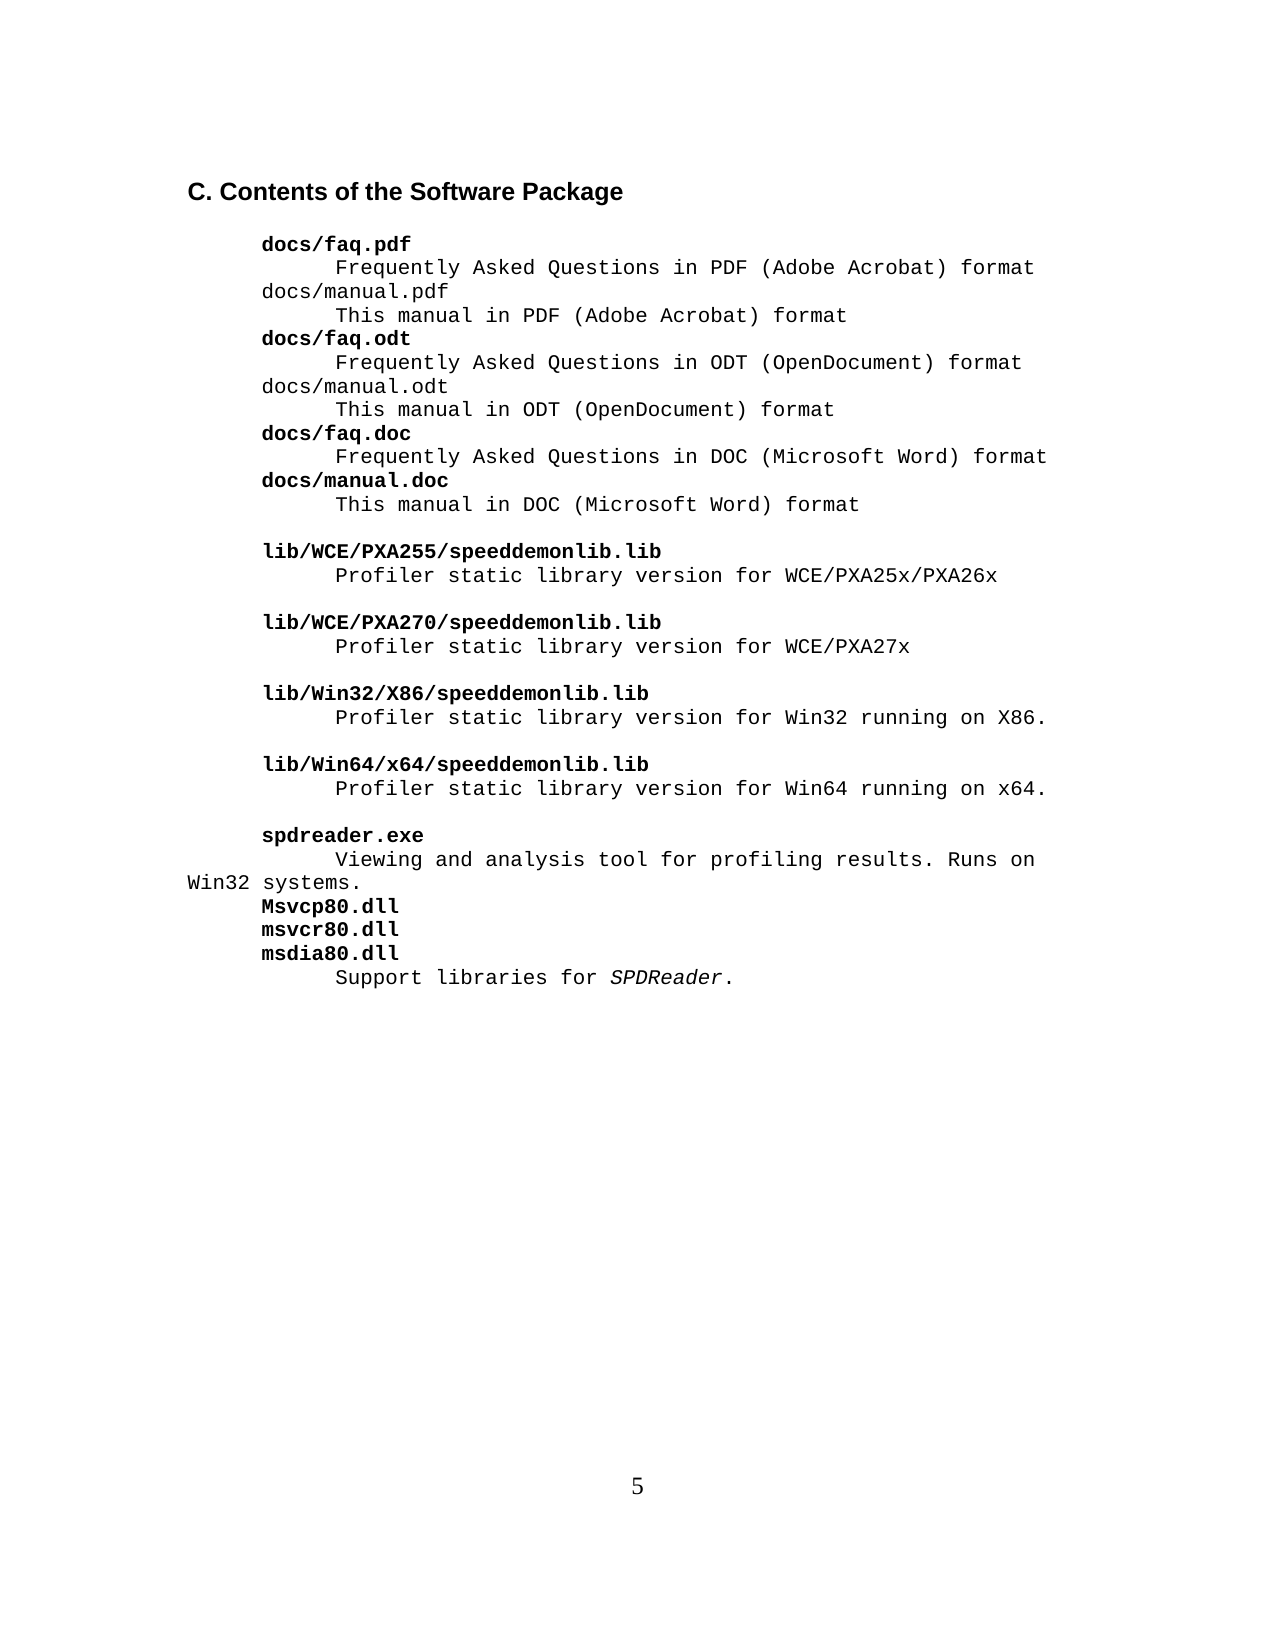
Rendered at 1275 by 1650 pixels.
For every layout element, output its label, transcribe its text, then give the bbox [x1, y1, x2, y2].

text docs/faq.odt [187, 328, 1087, 352]
text docs/manual.pdf [187, 281, 1087, 305]
text Viewing and analysis tool for profiling results. Runs on Win32 systems. [187, 848, 1087, 896]
text This manual in PDF (Adobe Acrobat) format [187, 305, 1087, 328]
text Frequently Asked Questions in ODT (OpenDocument) format [187, 352, 1087, 376]
text lib/WCE/PXA255/speeddemonlib.lib [187, 541, 1087, 565]
text docs/faq.doc [187, 423, 1087, 447]
text C. Contents of the Software Package [187, 178, 1087, 206]
text msdia80.dll [187, 943, 1087, 967]
text lib/Win32/X86/speeddemonlib.lib [187, 683, 1087, 707]
text docs/manual.doc [187, 470, 1087, 494]
text Msvcp80.dll [187, 896, 1087, 919]
text Profiler static library version for Win64 running on x64. [187, 778, 1087, 801]
text lib/Win64/x64/speeddemonlib.lib [187, 754, 1087, 778]
text Frequently Asked Questions in DOC (Microsoft Word) format [187, 447, 1087, 470]
text spdreader.exe [187, 825, 1087, 848]
text lib/WCE/PXA270/speeddemonlib.lib [187, 612, 1087, 636]
text This manual in DOC (Microsoft Word) format [187, 494, 1087, 517]
text msvcr80.dll [187, 919, 1087, 943]
text Profiler static library version for Win32 running on X86. [187, 707, 1087, 730]
text Profiler static library version for WCE/PXA27x [187, 636, 1087, 659]
text docs/faq.pdf [187, 234, 1087, 257]
text This manual in ODT (OpenDocument) format [187, 399, 1087, 423]
text Profiler static library version for WCE/PXA25x/PXA26x [187, 565, 1087, 588]
text Frequently Asked Questions in PDF (Adobe Acrobat) format [187, 257, 1087, 281]
text Support libraries for SPDReader. [187, 967, 1087, 990]
text docs/manual.odt [187, 376, 1087, 399]
